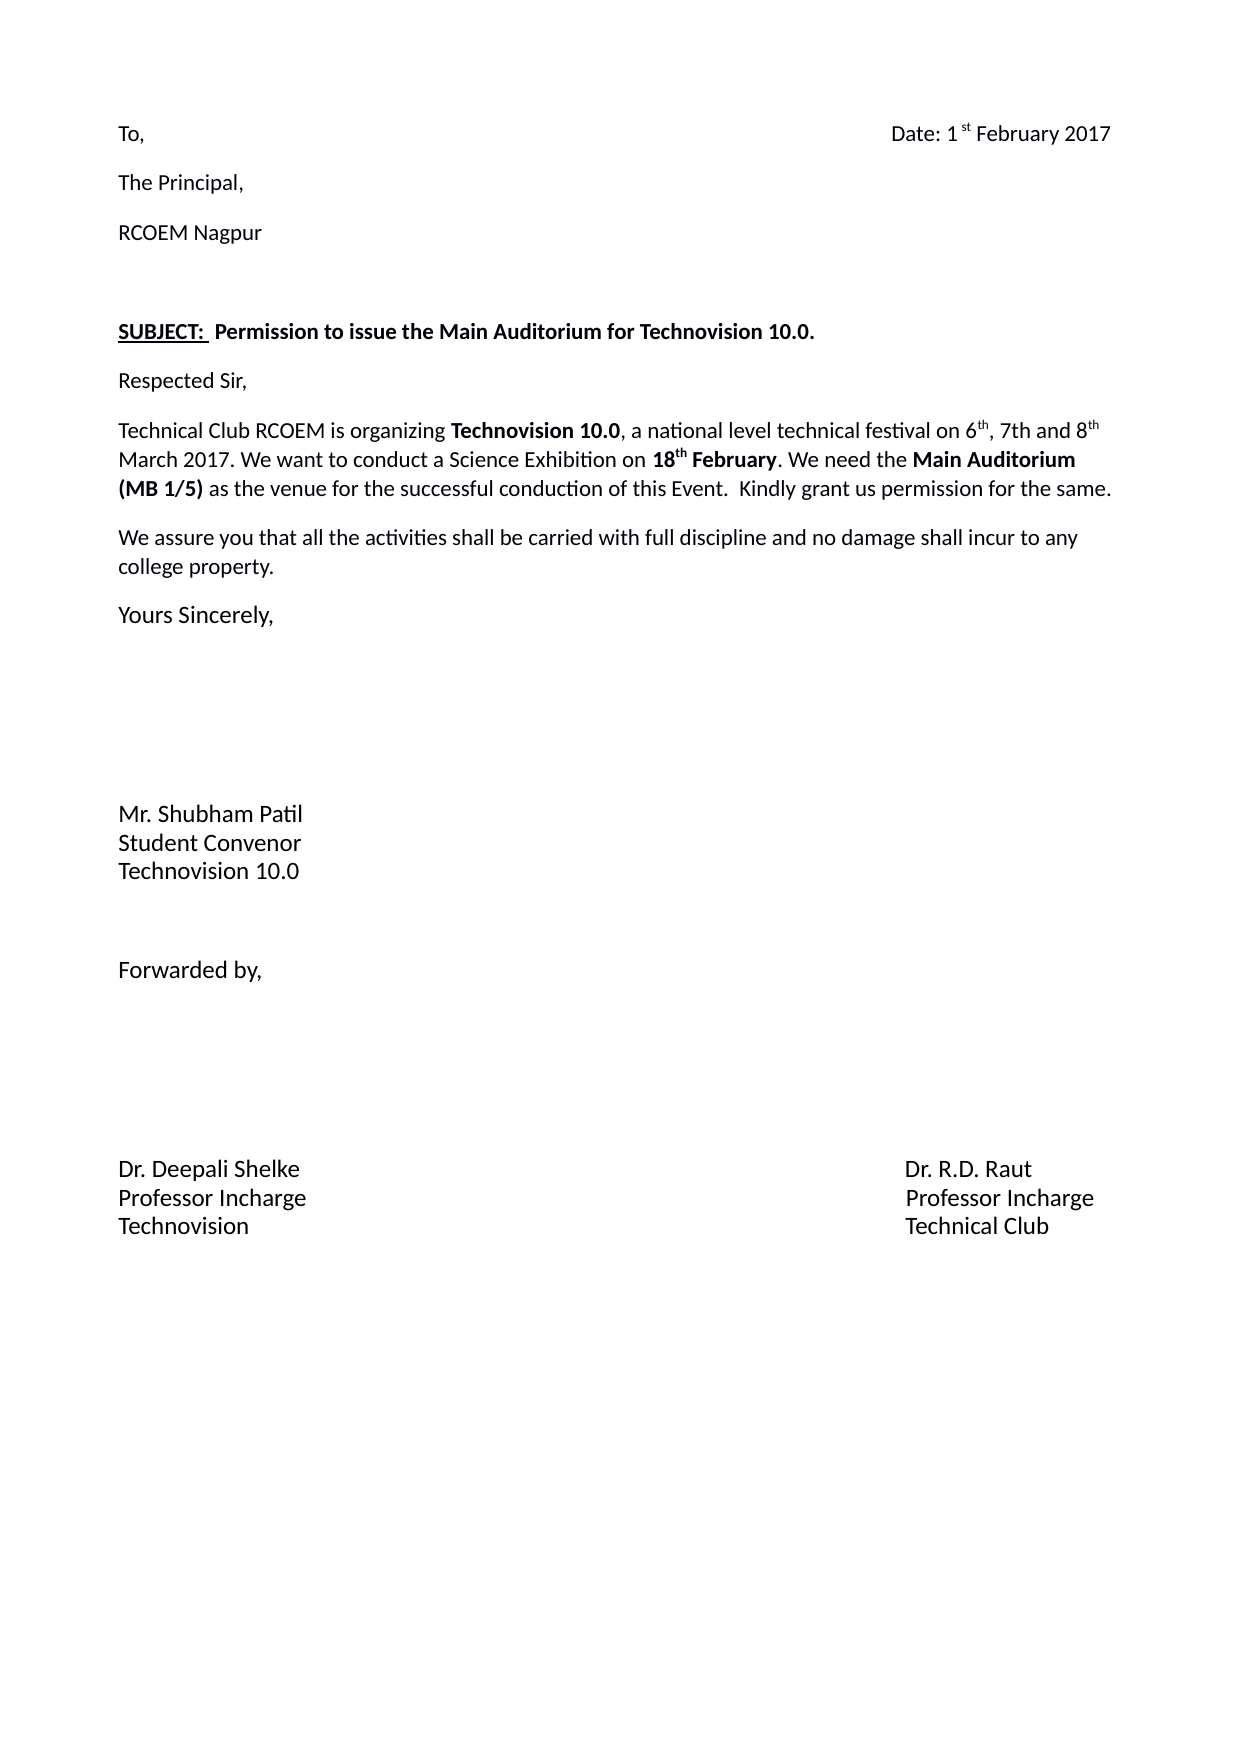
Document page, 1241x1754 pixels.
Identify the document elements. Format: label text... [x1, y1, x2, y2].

text We assure you that all the activities shall be carried with full discipline and no damage shall incur to any college property. [118, 523, 1122, 580]
text RCOEM Nagpur [118, 217, 1122, 246]
text Technical Club RCOEM is organizing Technovision 10.0, a national level technical festival on 6th, 7th and 8th March 2017. We want to conduct a Science Exhibition on 18th February. We need the Main Auditorium (MB 1/5) as the venue for the successful conduction of this Event. Kindly grant us permission for the same. [118, 416, 1122, 502]
text Respected Sir, [118, 366, 1122, 395]
text Forwarded by, [118, 956, 1122, 985]
text Mr. Shubham Patil Student Convenor Technovision 10.0 [118, 799, 1122, 886]
text Yours Sincerely, [118, 601, 1122, 630]
text To, Date: 1st February 2017 [118, 118, 1122, 147]
text The Principal, [118, 168, 1122, 196]
text Dr. Deepali Shelke Dr. R.D. Raut Professor Incharge Professor Incharge Technovision Technical Club [118, 1154, 1122, 1241]
text SUBJECT: Permission to issue the Main Auditorium for Technovision 10.0. [118, 316, 1122, 345]
